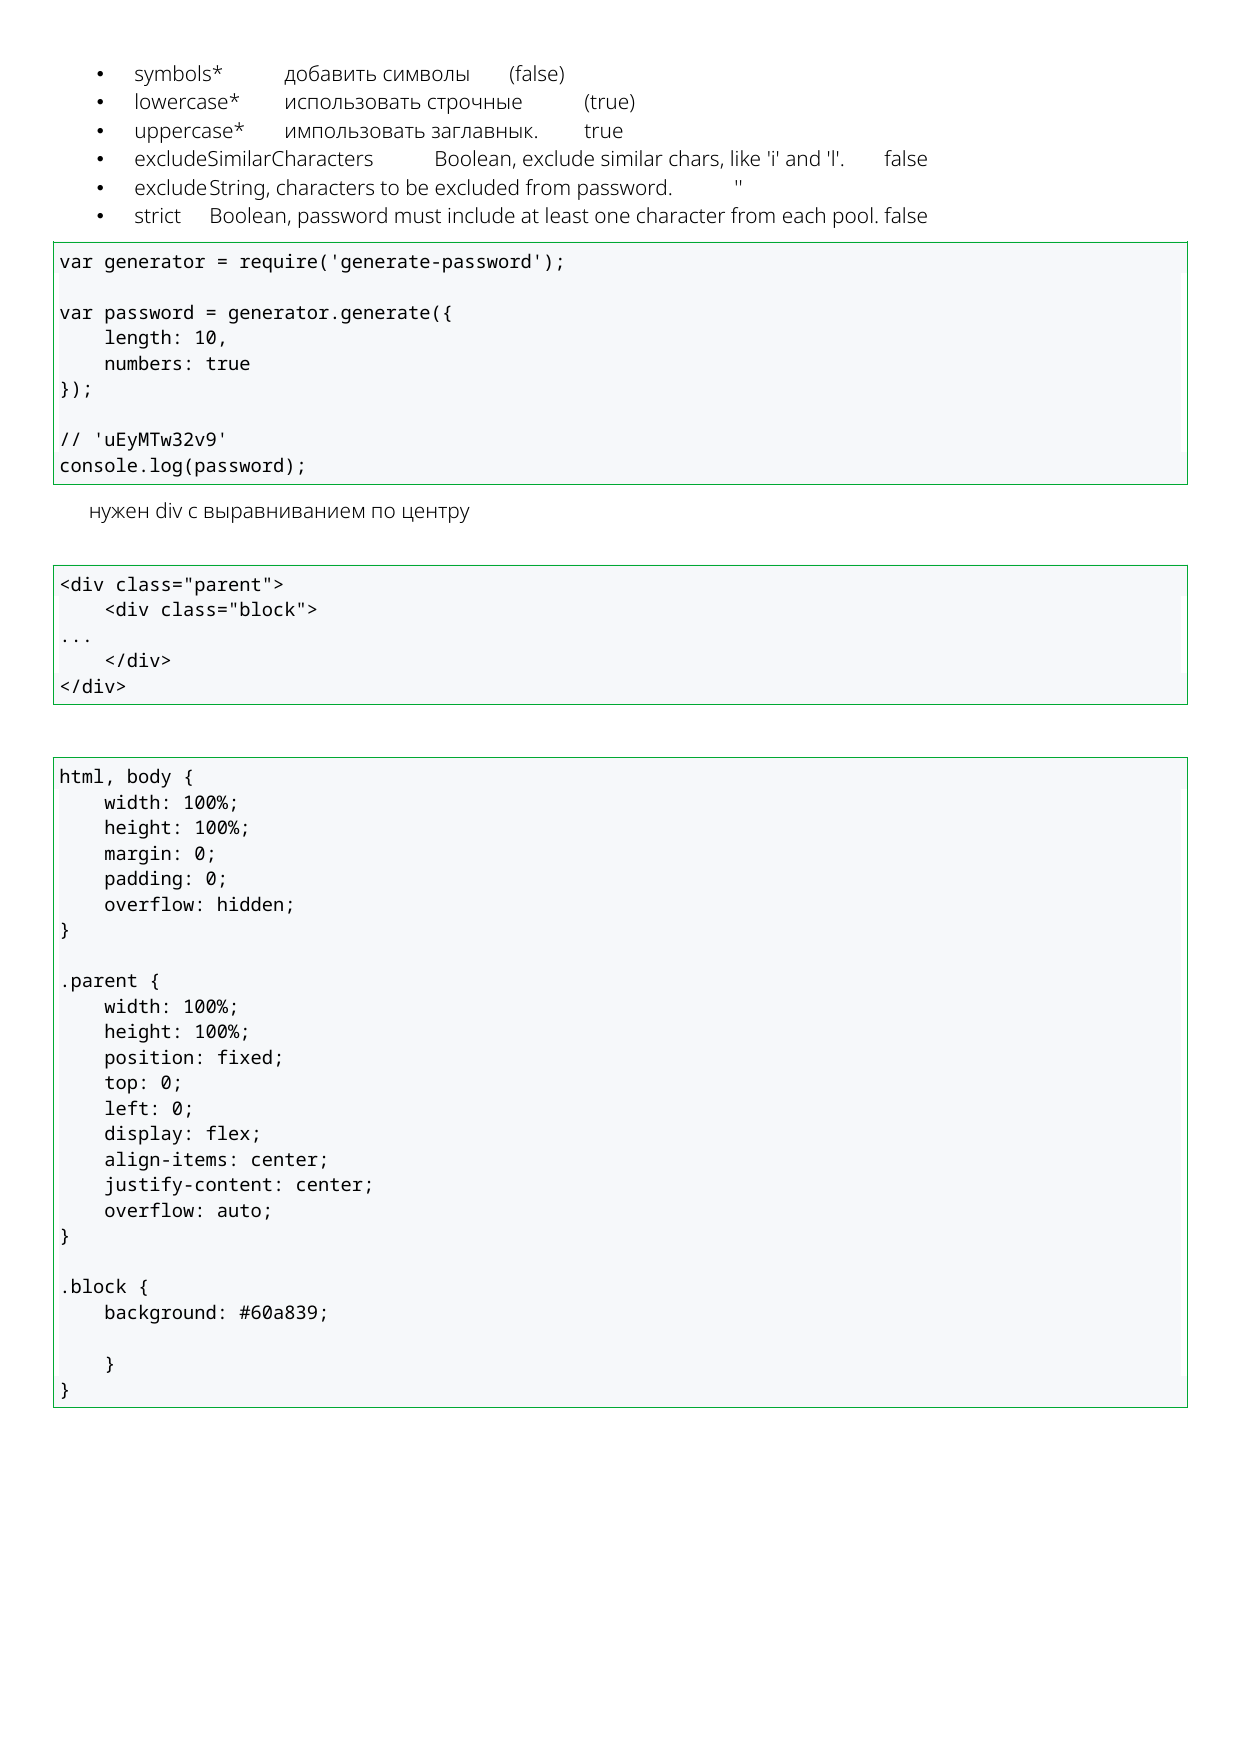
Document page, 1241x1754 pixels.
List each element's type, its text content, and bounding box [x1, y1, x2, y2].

text } [59, 1223, 1181, 1248]
text display: flex; [59, 1121, 1181, 1146]
list uppercase* импользовать заглавнык. true [97, 116, 1181, 144]
text <div class="block"> [59, 596, 1181, 622]
text margin: 0; [59, 840, 1181, 866]
text numbers: true [59, 350, 1181, 376]
text justify-content: center; [59, 1172, 1181, 1197]
text нужен div с выравниванием по центру [59, 496, 1181, 524]
text length: 10, [59, 324, 1181, 350]
text align-items: center; [59, 1146, 1181, 1172]
text position: fixed; [59, 1044, 1181, 1070]
text // 'uEyMTw32v9' [59, 427, 1181, 446]
text </div> [54, 667, 1187, 704]
text height: 100%; [59, 814, 1181, 840]
text height: 100%; [59, 1019, 1181, 1044]
list exclude String, characters to be excluded from password. '' [97, 173, 1181, 201]
list strict Boolean, password must include at least one character from each pool. false [97, 201, 1181, 230]
text </div> [59, 647, 1181, 667]
text background: #60a839; [59, 1299, 1181, 1325]
text } [59, 917, 1181, 942]
text <div class="parent"> [54, 566, 1187, 596]
list symbols* добавить символы (false) [97, 59, 1181, 87]
text left: 0; [59, 1095, 1181, 1121]
text html, body { [54, 758, 1187, 789]
text top: 0; [59, 1070, 1181, 1095]
text overflow: auto; [59, 1197, 1181, 1223]
text } [54, 1369, 1187, 1407]
list excludeSimilarCharacters Boolean, exclude similar chars, like 'i' and 'l'. false [97, 144, 1181, 173]
text width: 100%; [59, 993, 1181, 1019]
list lowercase* использовать строчные (true) [97, 87, 1181, 116]
text console.log(password); [54, 446, 1187, 484]
text }); [59, 376, 1181, 401]
text width: 100%; [59, 789, 1181, 814]
text overflow: hidden; [59, 891, 1181, 917]
text var password = generator.generate({ [59, 299, 1181, 324]
text ... [59, 622, 1181, 647]
text padding: 0; [59, 866, 1181, 891]
text .block { [59, 1274, 1181, 1299]
text } [59, 1350, 1181, 1369]
text .parent { [59, 968, 1181, 993]
text var generator = require('generate-password'); [54, 243, 1187, 273]
